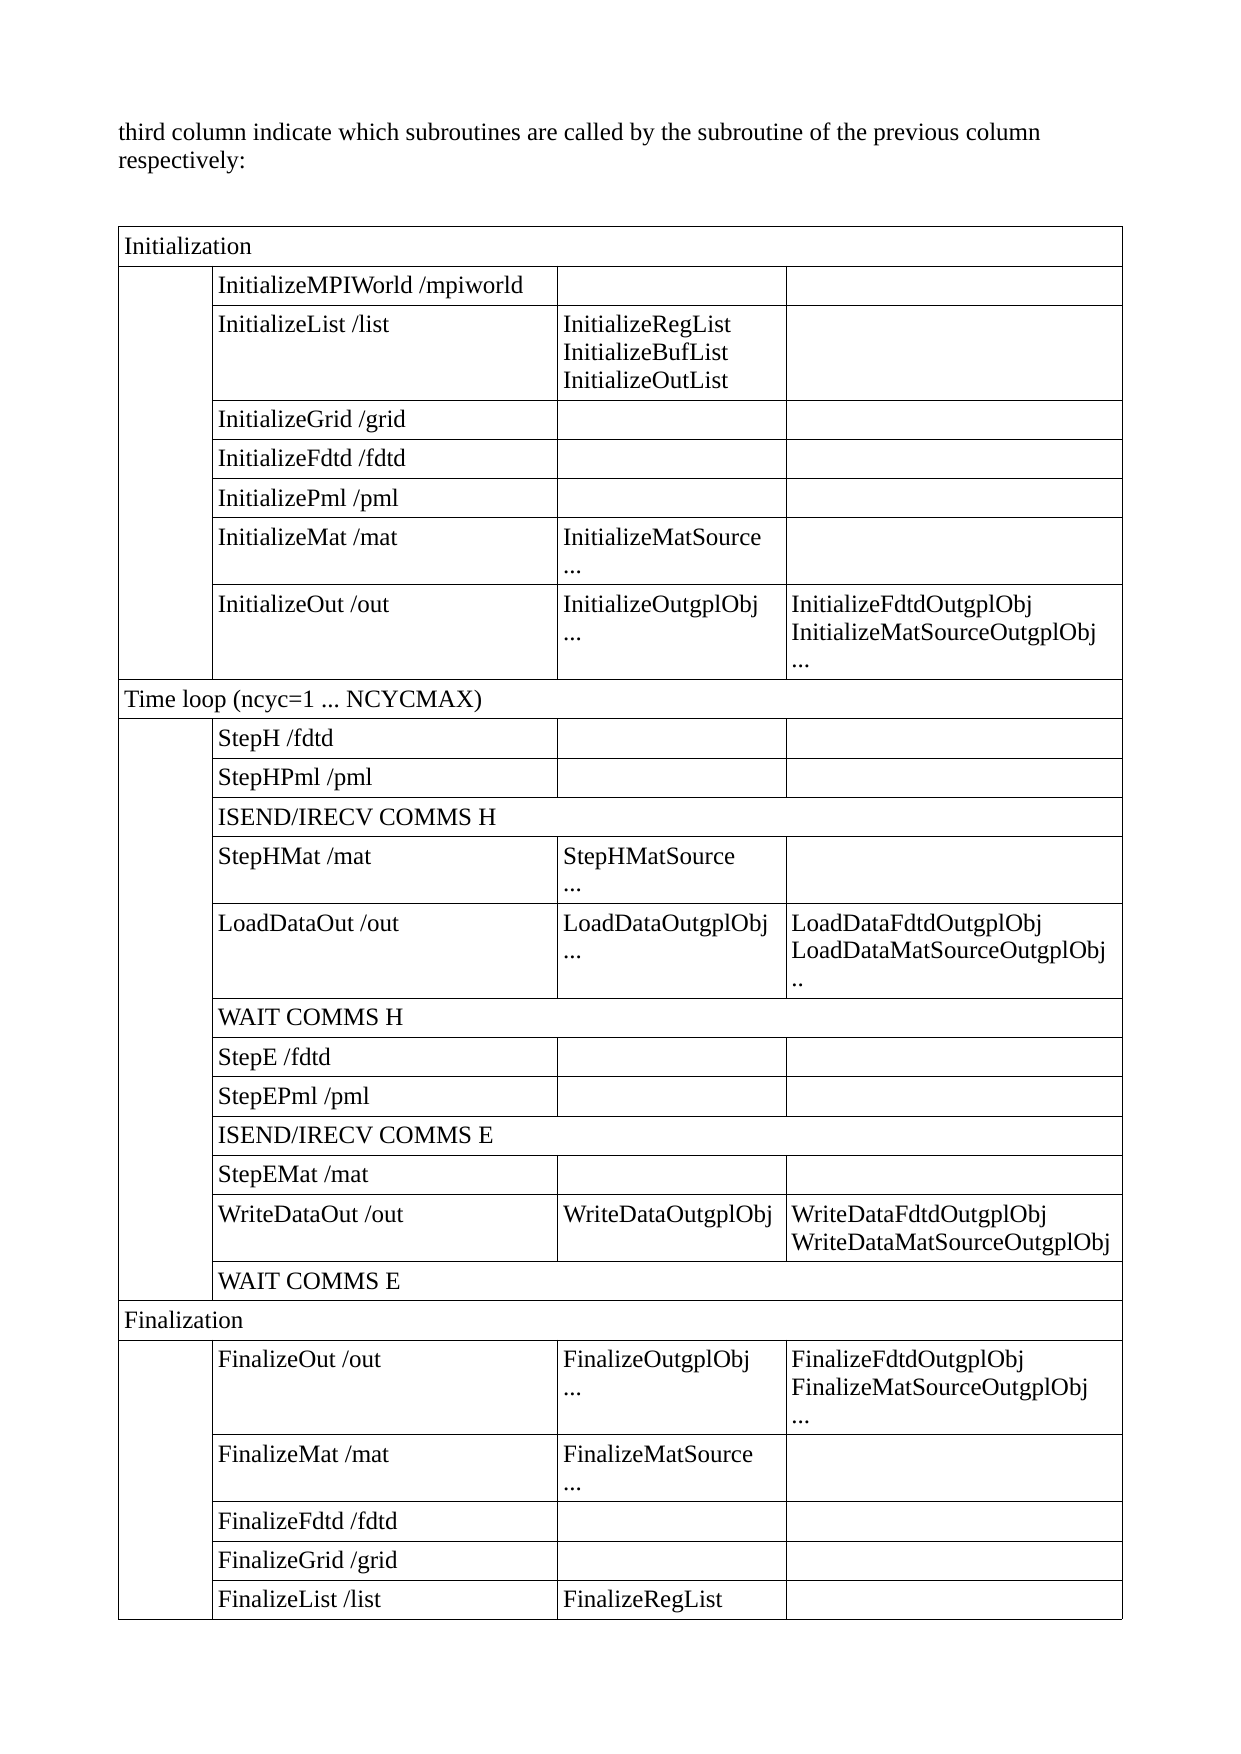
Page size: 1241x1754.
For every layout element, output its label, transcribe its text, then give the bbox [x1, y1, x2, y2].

table_cell StepHMatSource ... [558, 837, 786, 903]
table_cell StepE /fdtd [213, 1038, 557, 1076]
table_cell FinalizeGrid /grid [213, 1542, 557, 1580]
table_cell [787, 1435, 1122, 1501]
table_header Initialization [119, 227, 1122, 266]
table_cell FinalizeMat /mat [213, 1435, 557, 1501]
table_cell [787, 759, 1122, 797]
table_cell FinalizeFdtd /fdtd [213, 1502, 557, 1541]
table_cell InitializeFdtdOutgplObj InitializeMatSourceOutgplObj ... [787, 585, 1122, 679]
table_cell [558, 440, 786, 478]
table_header FinalizeOut /out [213, 1341, 557, 1434]
table_cell InitializeMatSource ... [558, 518, 786, 584]
table_cell [787, 1156, 1122, 1194]
table_cell WriteDataOutgplObj [558, 1195, 786, 1261]
table_cell InitializeGrid /grid [213, 401, 557, 439]
table_cell WAIT COMMS E [213, 1262, 1122, 1300]
table_cell [558, 759, 786, 797]
table_cell LoadDataOutgplObj ... [558, 904, 786, 998]
table_cell [119, 719, 212, 1300]
table_header FinalizeFdtdOutgplObj FinalizeMatSourceOutgplObj ... [787, 1341, 1122, 1434]
table_cell Finalization [119, 1301, 1122, 1339]
table_cell [558, 1077, 786, 1116]
table_cell InitializeFdtd /fdtd [213, 440, 557, 478]
table_cell InitializeMat /mat [213, 518, 557, 584]
table_cell [787, 1502, 1122, 1541]
table_header InitializeMPIWorld /mpiworld [213, 267, 557, 305]
table_cell [787, 306, 1122, 399]
table_cell LoadDataFdtdOutgplObj LoadDataMatSourceOutgplObj .. [787, 904, 1122, 998]
table_header FinalizeOutgplObj ... [558, 1341, 786, 1434]
table_cell StepHMat /mat [213, 837, 557, 903]
table_cell ISEND/IRECV COMMS E [213, 1117, 1122, 1155]
table_cell StepEPml /pml [213, 1077, 557, 1116]
table_header [558, 267, 786, 305]
table_cell StepHPml /pml [213, 759, 557, 797]
table_cell [787, 1038, 1122, 1076]
table_cell LoadDataOut /out [213, 904, 557, 998]
table_cell [558, 479, 786, 517]
table_cell [787, 837, 1122, 903]
table_cell Time loop (ncyc=1 ... NCYCMAX) [119, 680, 1122, 718]
table_cell [119, 1341, 212, 1619]
table_header [787, 267, 1122, 305]
table_cell FinalizeMatSource ... [558, 1435, 786, 1501]
table_cell FinalizeList /list [213, 1581, 557, 1619]
table_cell [558, 1156, 786, 1194]
table_header StepH /fdtd [213, 719, 557, 757]
table_header [787, 719, 1122, 757]
table_cell [558, 1502, 786, 1541]
table_cell ISEND/IRECV COMMS H [213, 798, 1122, 836]
table_cell [558, 401, 786, 439]
table_cell WAIT COMMS H [213, 999, 1122, 1037]
table_cell [787, 1077, 1122, 1116]
table_cell InitializeOut /out [213, 585, 557, 679]
table_cell [787, 518, 1122, 584]
table_cell [558, 1038, 786, 1076]
table_cell WriteDataOut /out [213, 1195, 557, 1261]
table_cell [558, 1542, 786, 1580]
table_cell InitializeRegList InitializeBufList InitializeOutList [558, 306, 786, 399]
table_cell WriteDataFdtdOutgplObj WriteDataMatSourceOutgplObj [787, 1195, 1122, 1261]
table_cell [787, 1542, 1122, 1580]
table_cell FinalizeRegList [558, 1581, 786, 1619]
table_cell [787, 401, 1122, 439]
text third column indicate which subroutines are called by the subroutine of the previous column respectively: [118, 118, 1122, 173]
table_cell InitializeList /list [213, 306, 557, 399]
table_header [558, 719, 786, 757]
table_cell StepEMat /mat [213, 1156, 557, 1194]
table_cell [787, 1581, 1122, 1619]
table_cell InitializeOutgplObj ... [558, 585, 786, 679]
table_cell [787, 479, 1122, 517]
table_cell [119, 267, 212, 679]
table_cell InitializePml /pml [213, 479, 557, 517]
table_cell [787, 440, 1122, 478]
